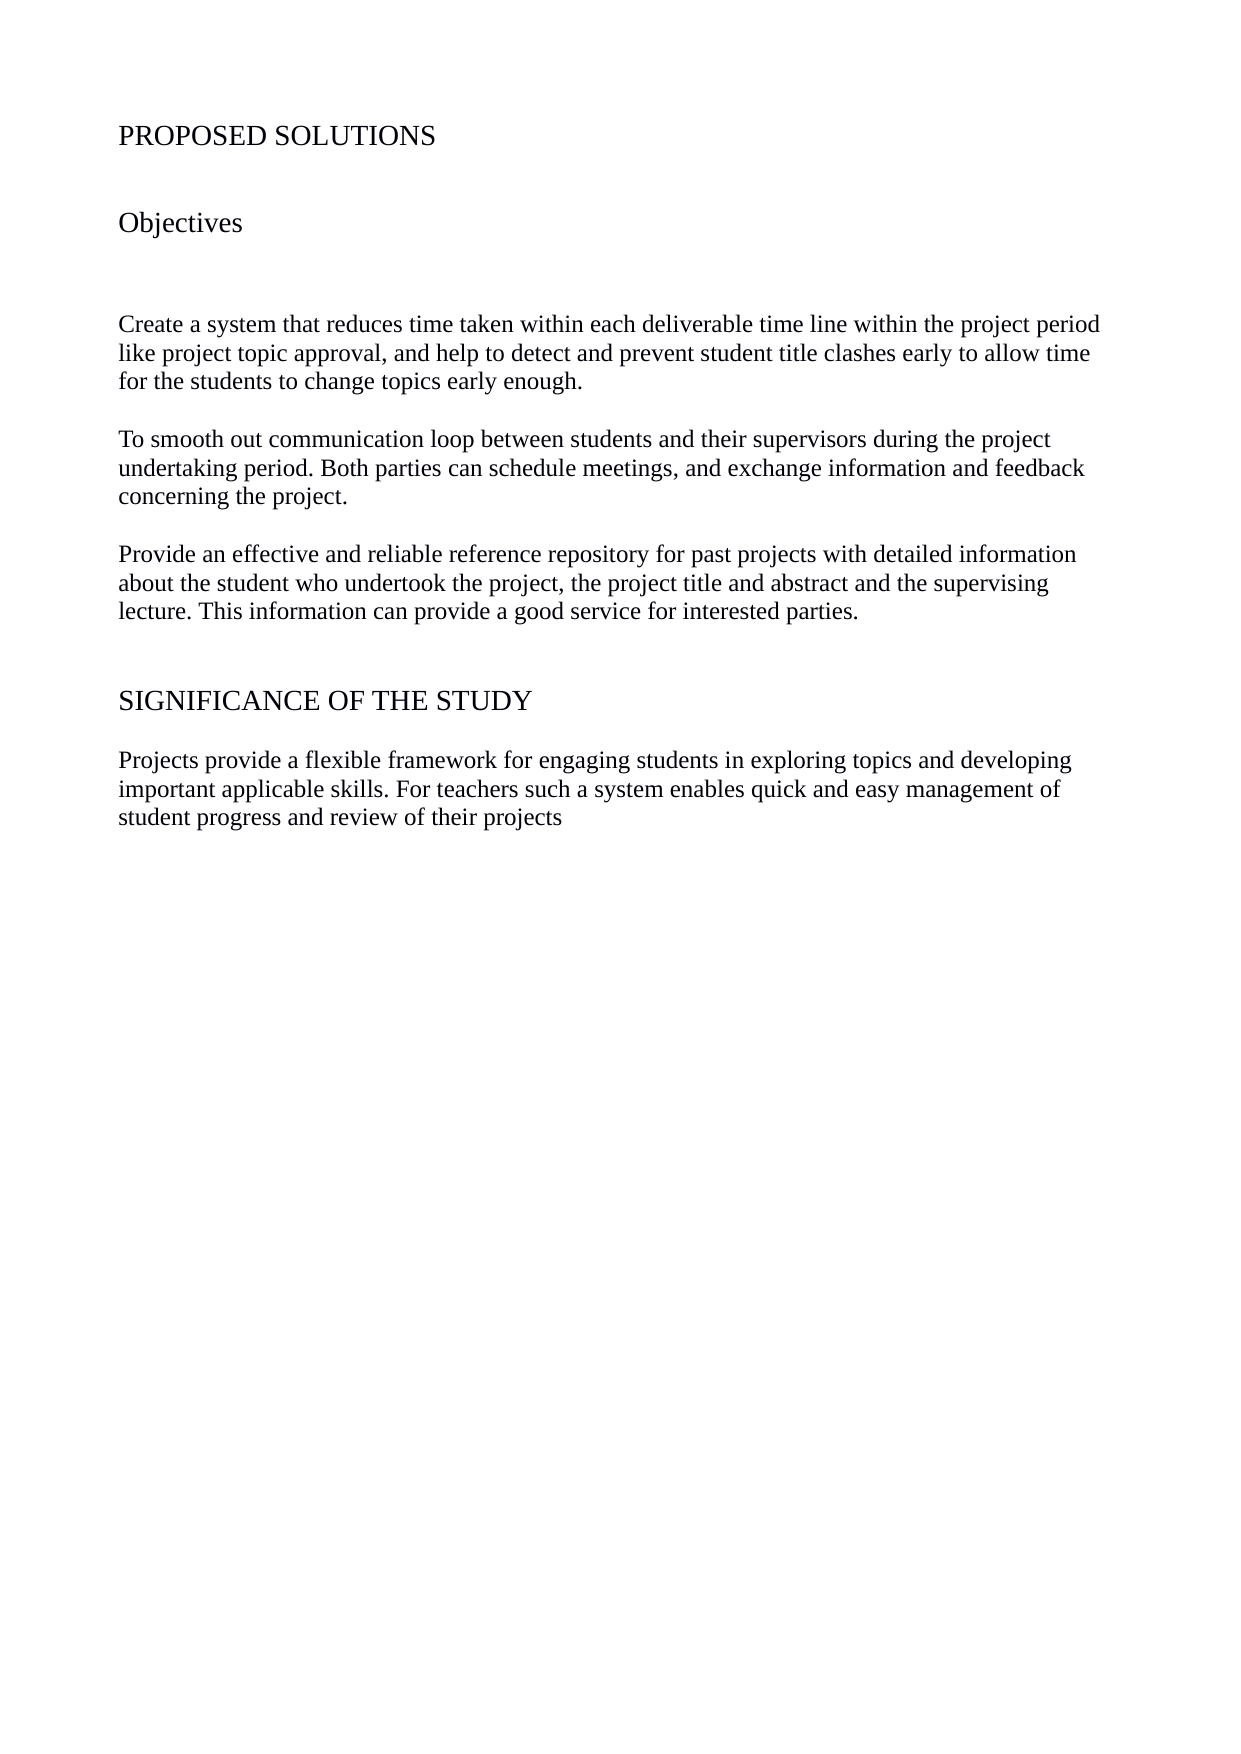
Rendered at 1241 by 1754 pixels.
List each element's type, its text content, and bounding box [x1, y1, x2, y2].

text PROPOSED SOLUTIONS [118, 118, 1122, 152]
text Projects provide a flexible framework for engaging students in exploring topics and developing important applicable skills. For teachers such a system enables quick and easy management of student progress and review of their projects [118, 745, 1122, 831]
text SIGNIFICANCE OF THE STUDY [118, 683, 1122, 716]
text Create a system that reduces time taken within each deliverable time line within the project period like project topic approval, and help to detect and prevent student title clashes early to allow time for the students to change topics early enough. [118, 309, 1122, 395]
text To smooth out communication loop between students and their supervisors during the project undertaking period. Both parties can schedule meetings, and exchange information and feedback concerning the project. [118, 424, 1122, 510]
subtitle Objectives [118, 205, 1122, 239]
text Provide an effective and reliable reference repository for past projects with detailed information about the student who undertook the project, the project title and abstract and the supervising lecture. This information can provide a good service for interested parties. [118, 539, 1122, 625]
